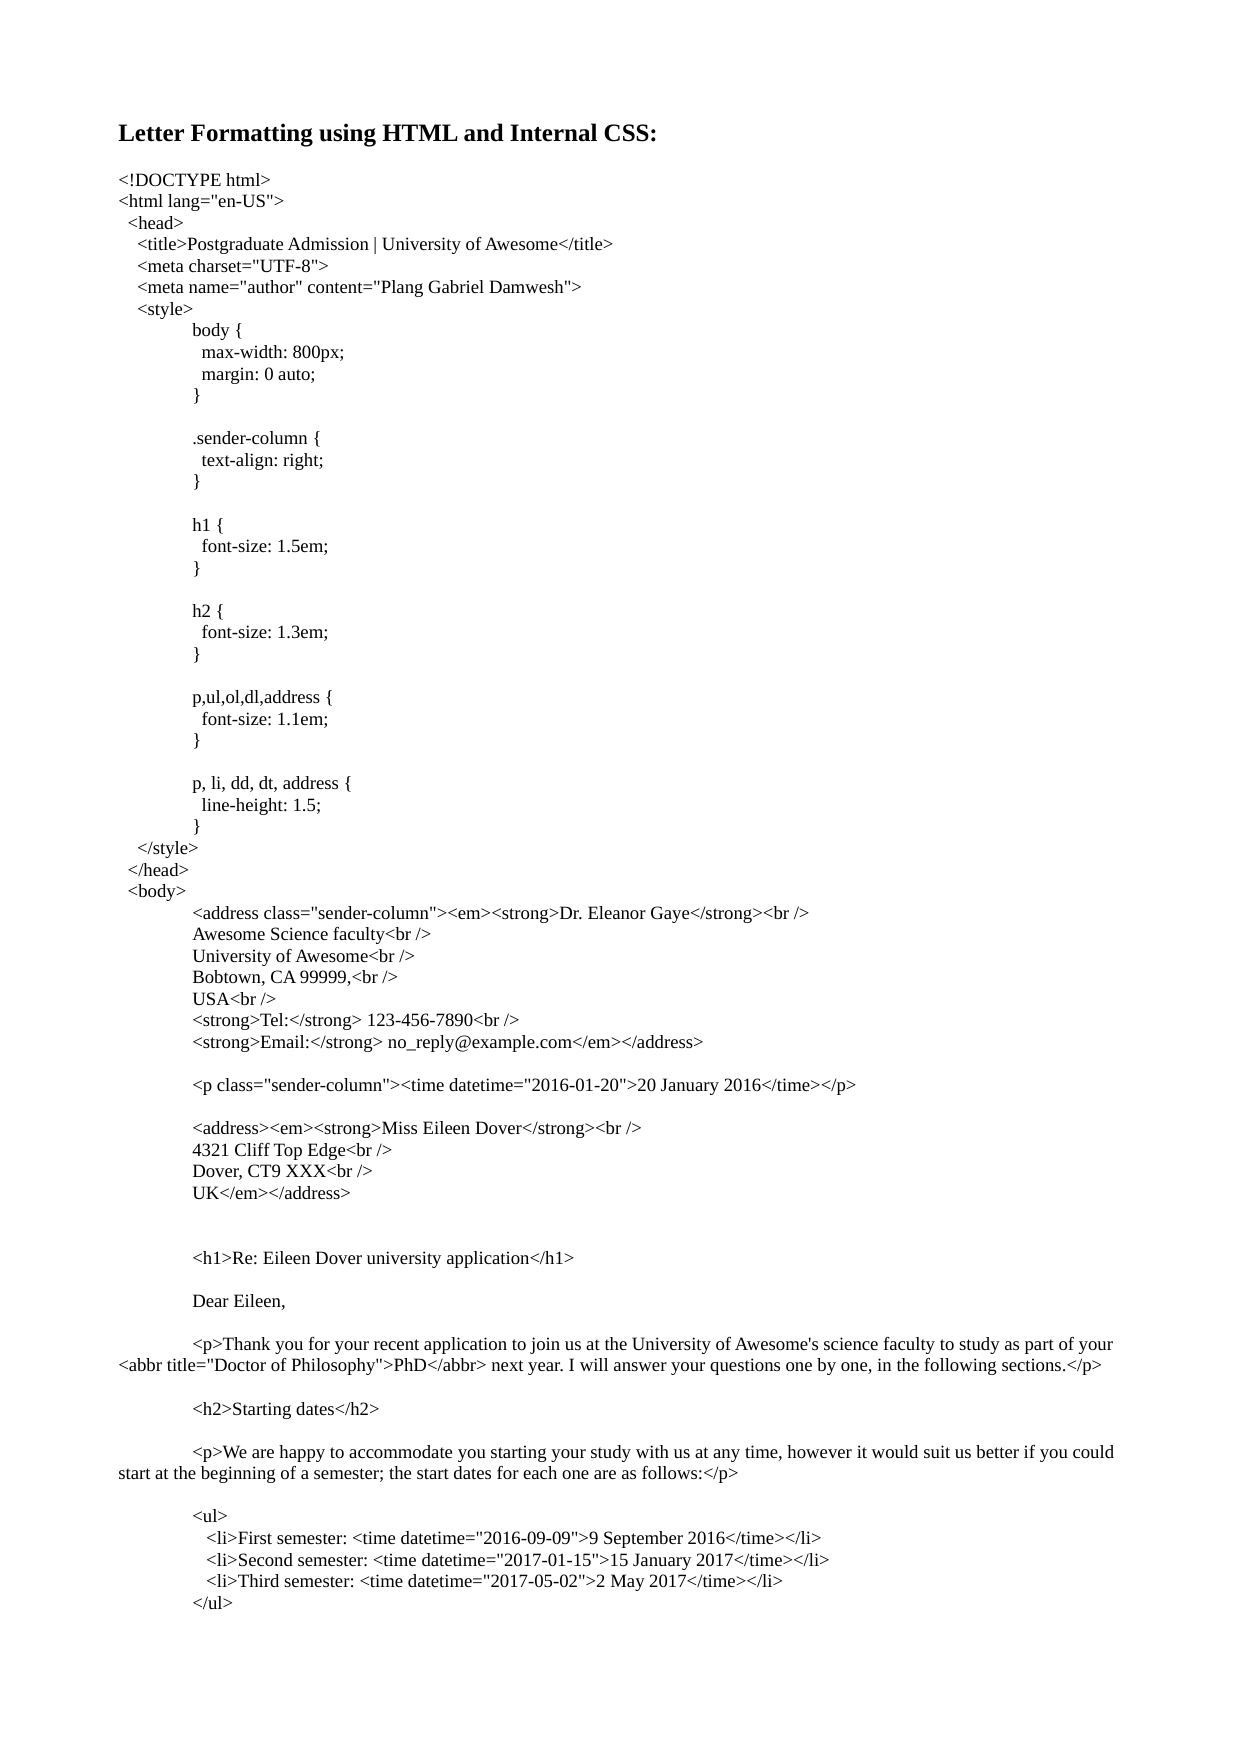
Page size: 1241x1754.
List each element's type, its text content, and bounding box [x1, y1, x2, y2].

text <p class="sender-column"><time datetime="2016-01-20">20 January 2016</time></p> [118, 1074, 1122, 1096]
text </ul> [118, 1592, 1122, 1613]
text Letter Formatting using HTML and Internal CSS: [118, 118, 1122, 147]
text font-size: 1.3em; [118, 621, 1122, 643]
text </head> [118, 858, 1122, 880]
text <p>We are happy to accommodate you starting your study with us at any time, however it would suit us better if you could start at the beginning of a semester; the start dates for each one are as follows:</p> [118, 1441, 1122, 1484]
text <h1>Re: Eileen Dover university application</h1> [118, 1247, 1122, 1268]
text Dover, CT9 XXX<br /> [118, 1160, 1122, 1182]
text Bobtown, CA 99999,<br /> [118, 966, 1122, 988]
text USA<br /> [118, 988, 1122, 1009]
text <strong>Email:</strong> no_reply@example.com</em></address> [118, 1031, 1122, 1052]
text } [118, 729, 1122, 751]
text } [118, 815, 1122, 837]
text .sender-column { [118, 427, 1122, 449]
text <title>Postgraduate Admission | University of Awesome</title> [118, 233, 1122, 255]
text font-size: 1.1em; [118, 707, 1122, 729]
text <meta name="author" content="Plang Gabriel Damwesh"> [118, 276, 1122, 298]
text <head> [118, 212, 1122, 233]
text UK</em></address> [118, 1182, 1122, 1203]
text <li>Second semester: <time datetime="2017-01-15">15 January 2017</time></li> [118, 1548, 1122, 1570]
text Dear Eileen, [118, 1290, 1122, 1311]
text max-width: 800px; [118, 341, 1122, 362]
text <body> [118, 880, 1122, 902]
text <address><em><strong>Miss Eileen Dover</strong><br /> [118, 1117, 1122, 1139]
text <html lang="en-US"> [118, 190, 1122, 212]
text <style> [118, 298, 1122, 319]
text h1 { [118, 513, 1122, 535]
text font-size: 1.5em; [118, 535, 1122, 557]
text text-align: right; [118, 449, 1122, 470]
text <p>Thank you for your recent application to join us at the University of Awesome's science faculty to study as part of your <abbr title="Doctor of Philosophy">PhD</abbr> next year. I will answer your questions one by one, in the following sections.</p> [118, 1333, 1122, 1376]
text } [118, 643, 1122, 664]
text </style> [118, 837, 1122, 858]
text <address class="sender-column"><em><strong>Dr. Eleanor Gaye</strong><br /> [118, 902, 1122, 923]
text <li>First semester: <time datetime="2016-09-09">9 September 2016</time></li> [118, 1527, 1122, 1548]
text body { [118, 319, 1122, 341]
text Awesome Science faculty<br /> [118, 923, 1122, 945]
text line-height: 1.5; [118, 794, 1122, 815]
text p,ul,ol,dl,address { [118, 686, 1122, 707]
text h2 { [118, 600, 1122, 621]
text <strong>Tel:</strong> 123-456-7890<br /> [118, 1009, 1122, 1031]
text <!DOCTYPE html> [118, 168, 1122, 190]
text <li>Third semester: <time datetime="2017-05-02">2 May 2017</time></li> [118, 1570, 1122, 1592]
text <ul> [118, 1505, 1122, 1527]
text } [118, 557, 1122, 578]
text p, li, dd, dt, address { [118, 772, 1122, 794]
text <h2>Starting dates</h2> [118, 1397, 1122, 1419]
text } [118, 470, 1122, 492]
text } [118, 384, 1122, 406]
text University of Awesome<br /> [118, 945, 1122, 966]
text margin: 0 auto; [118, 362, 1122, 384]
text 4321 Cliff Top Edge<br /> [118, 1139, 1122, 1160]
text <meta charset="UTF-8"> [118, 255, 1122, 276]
